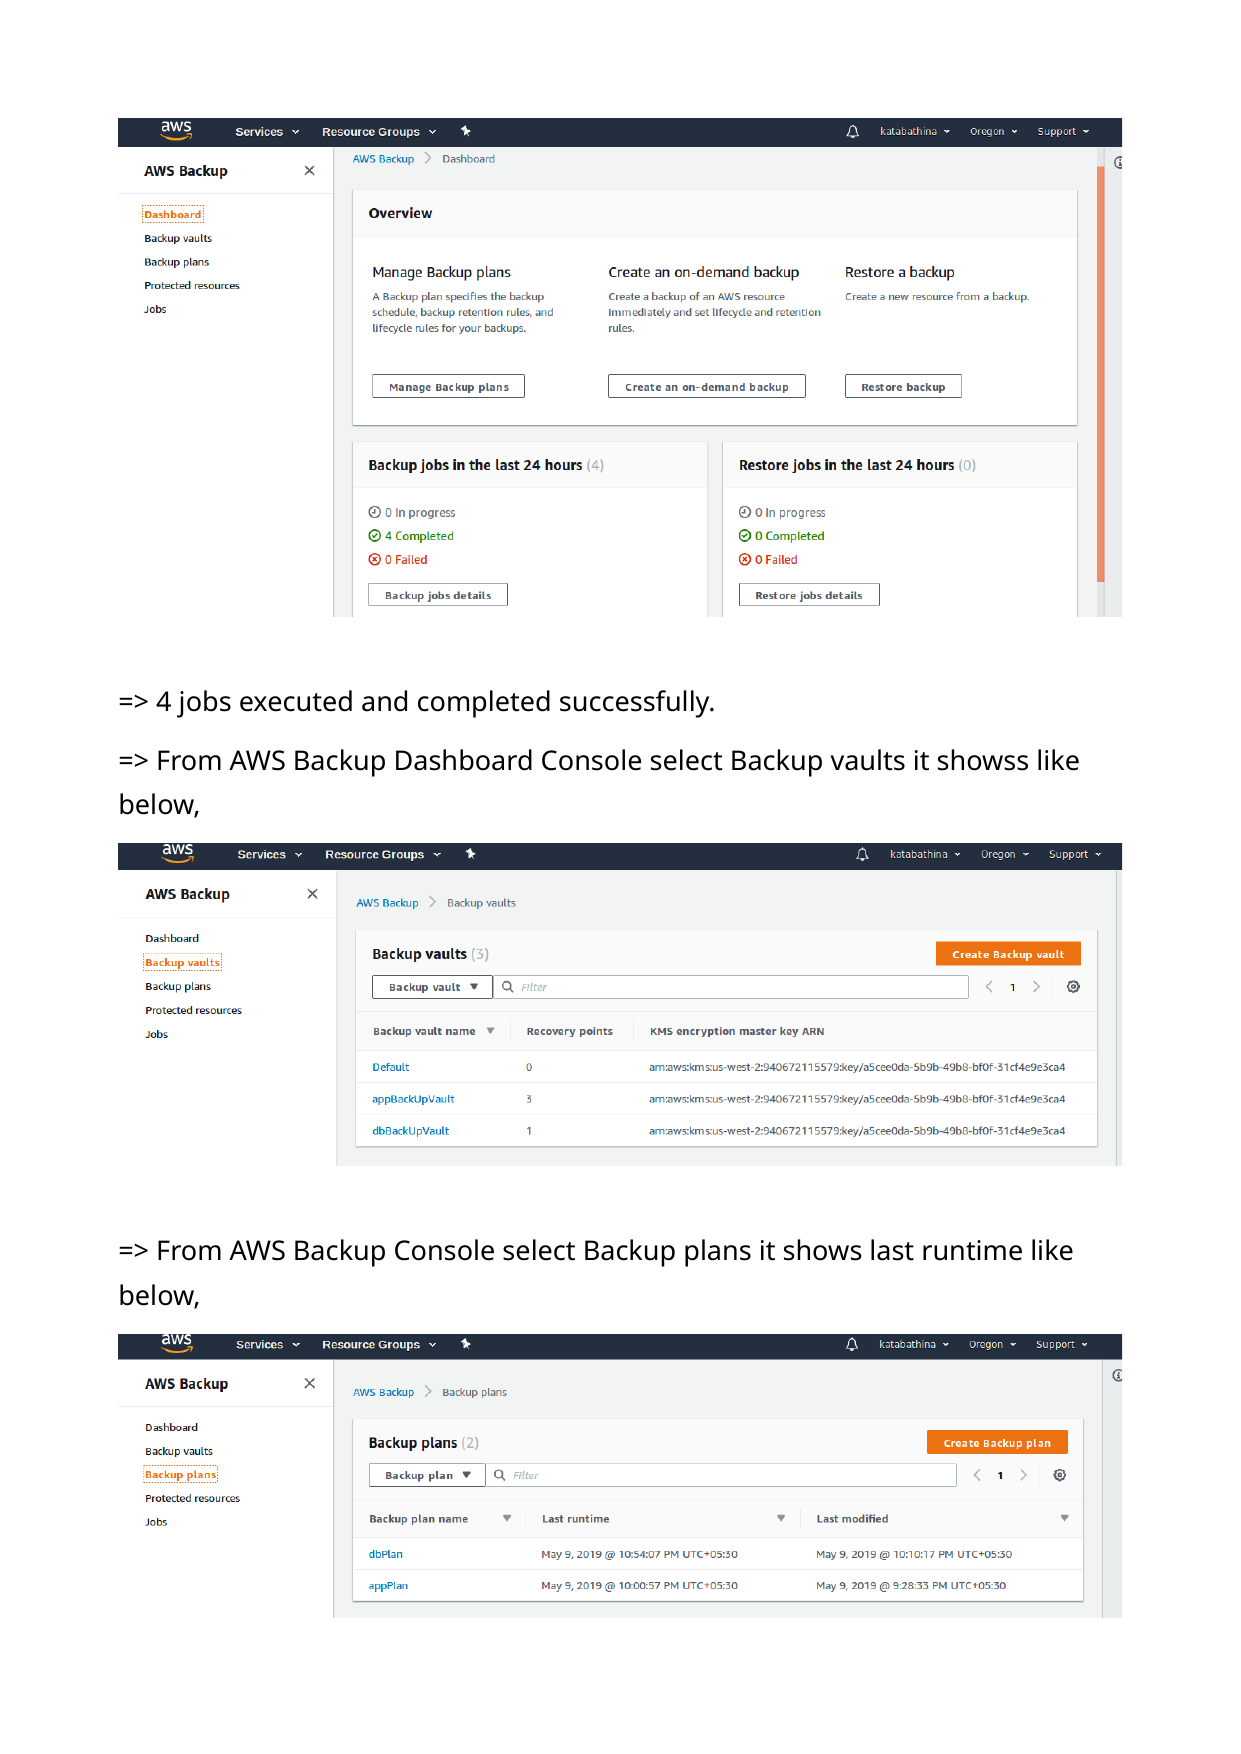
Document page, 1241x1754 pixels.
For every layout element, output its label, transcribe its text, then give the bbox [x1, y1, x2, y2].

text => 4 jobs executed and completed successfully. [118, 682, 1122, 719]
picture [118, 118, 1123, 617]
picture [118, 843, 1123, 1166]
text => From AWS Backup Console select Backup plans it shows last runtime like below, [118, 1232, 1122, 1313]
picture [118, 1334, 1123, 1618]
text => From AWS Backup Dashboard Console select Backup vaults it showss like below, [118, 741, 1122, 822]
